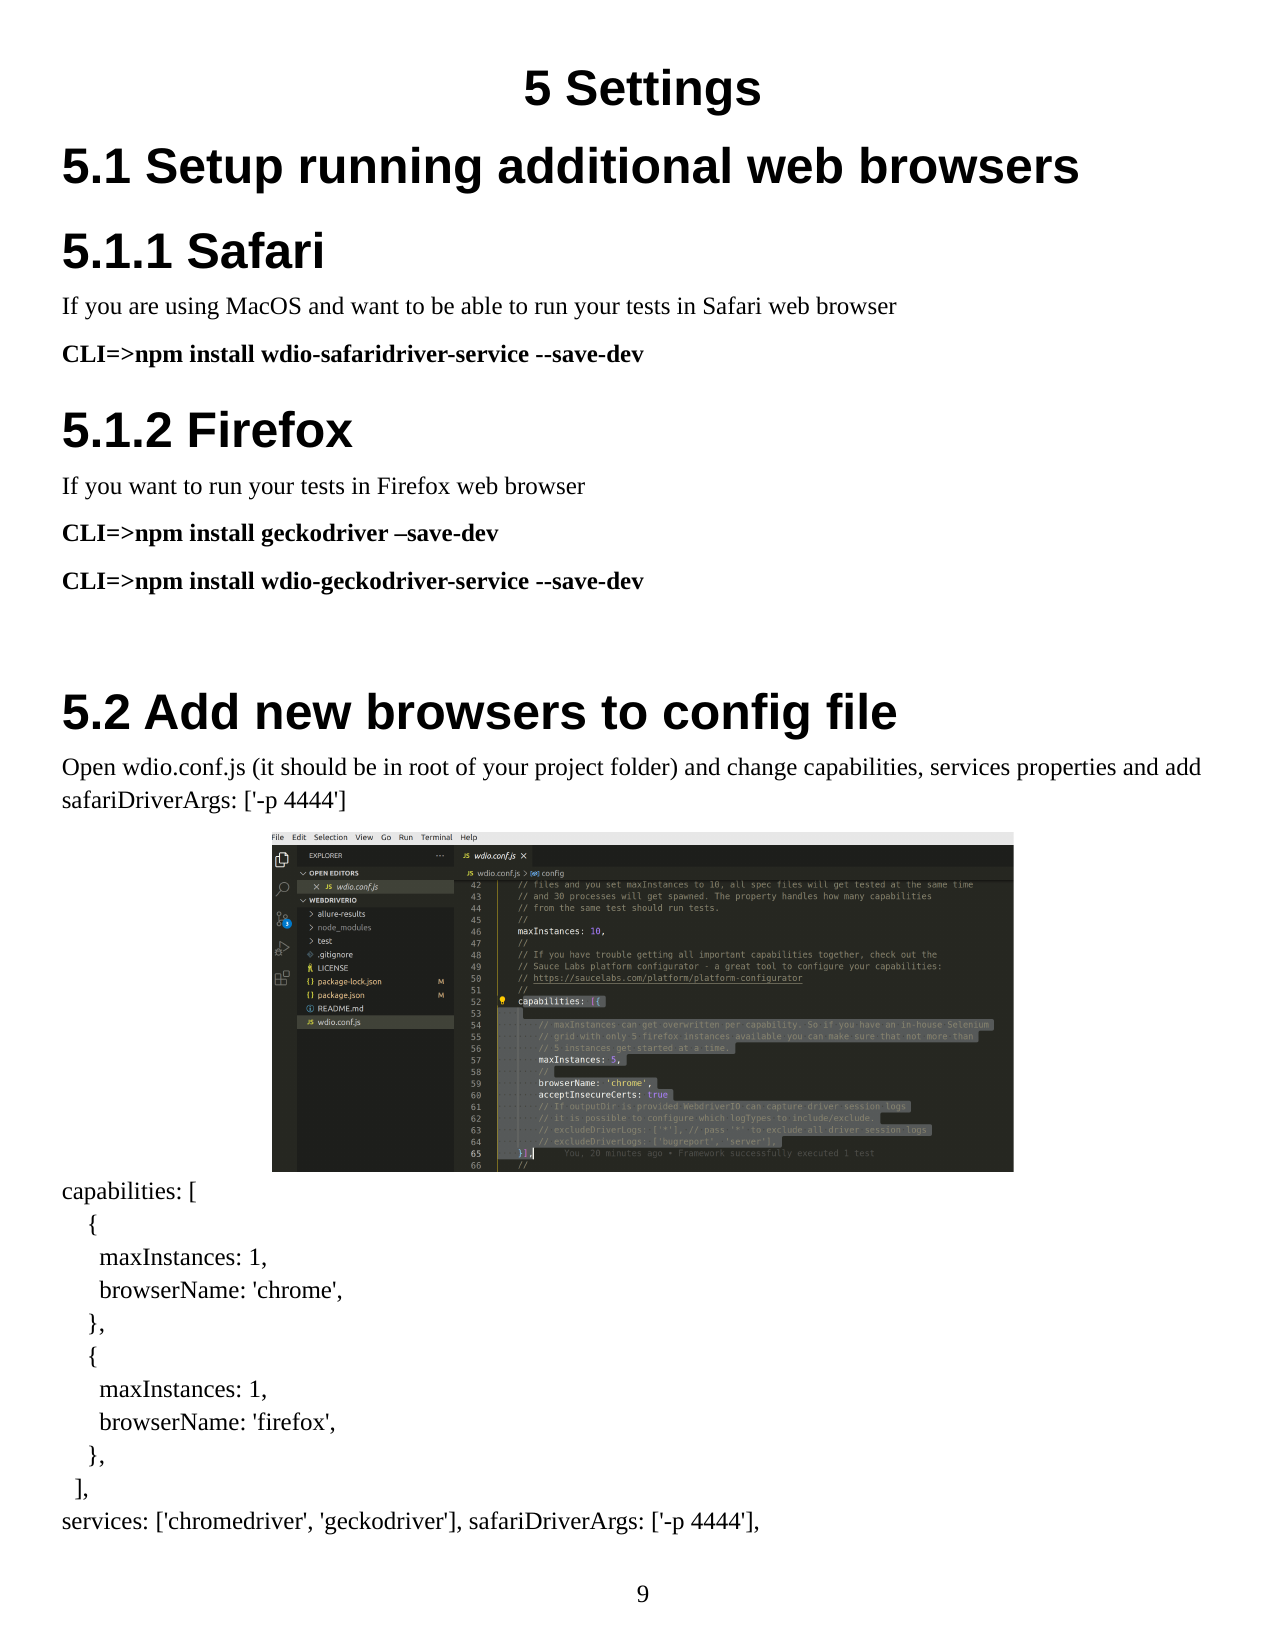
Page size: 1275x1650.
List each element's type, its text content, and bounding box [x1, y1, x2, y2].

text services: ['chromedriver', 'geckodriver'], safariDriverArgs: ['-p 4444'], [62, 1506, 1224, 1535]
text { [62, 1341, 1224, 1369]
text Open wdio.conf.js (it should be in root of your project folder) and change capabilities, services properties and add safariDriverArgs: ['-p 4444'] [62, 752, 1224, 814]
text }, [62, 1440, 1224, 1469]
text CLI=>npm install geckodriver –save-dev [62, 518, 1224, 547]
text CLI=>npm install wdio-geckodriver-service --save-dev [62, 566, 1224, 595]
subtitle 5.1 Setup running additional web browsers [62, 136, 1224, 194]
text ], [62, 1473, 1224, 1502]
text If you want to run your tests in Firefox web browser [62, 471, 1224, 499]
text CLI=>npm install wdio-safaridriver-service --save-dev [62, 339, 1224, 367]
subtitle 5 Settings [62, 58, 1224, 116]
picture [272, 832, 1014, 1172]
text browserName: 'firefox', [62, 1407, 1224, 1436]
text maxInstances: 1, [62, 1374, 1224, 1403]
subtitle 5.1.2 Firefox [62, 401, 1224, 458]
text browserName: 'chrome', [62, 1275, 1224, 1303]
subtitle 5.1.1 Safari [62, 221, 1224, 278]
text capabilities: [ [62, 833, 1224, 1204]
text }, [62, 1308, 1224, 1337]
text If you are using MacOS and want to be able to run your tests in Safari web browser [62, 291, 1224, 320]
text maxInstances: 1, [62, 1242, 1224, 1271]
subtitle 5.2 Add new browsers to config file [62, 682, 1224, 739]
text { [62, 1209, 1224, 1237]
